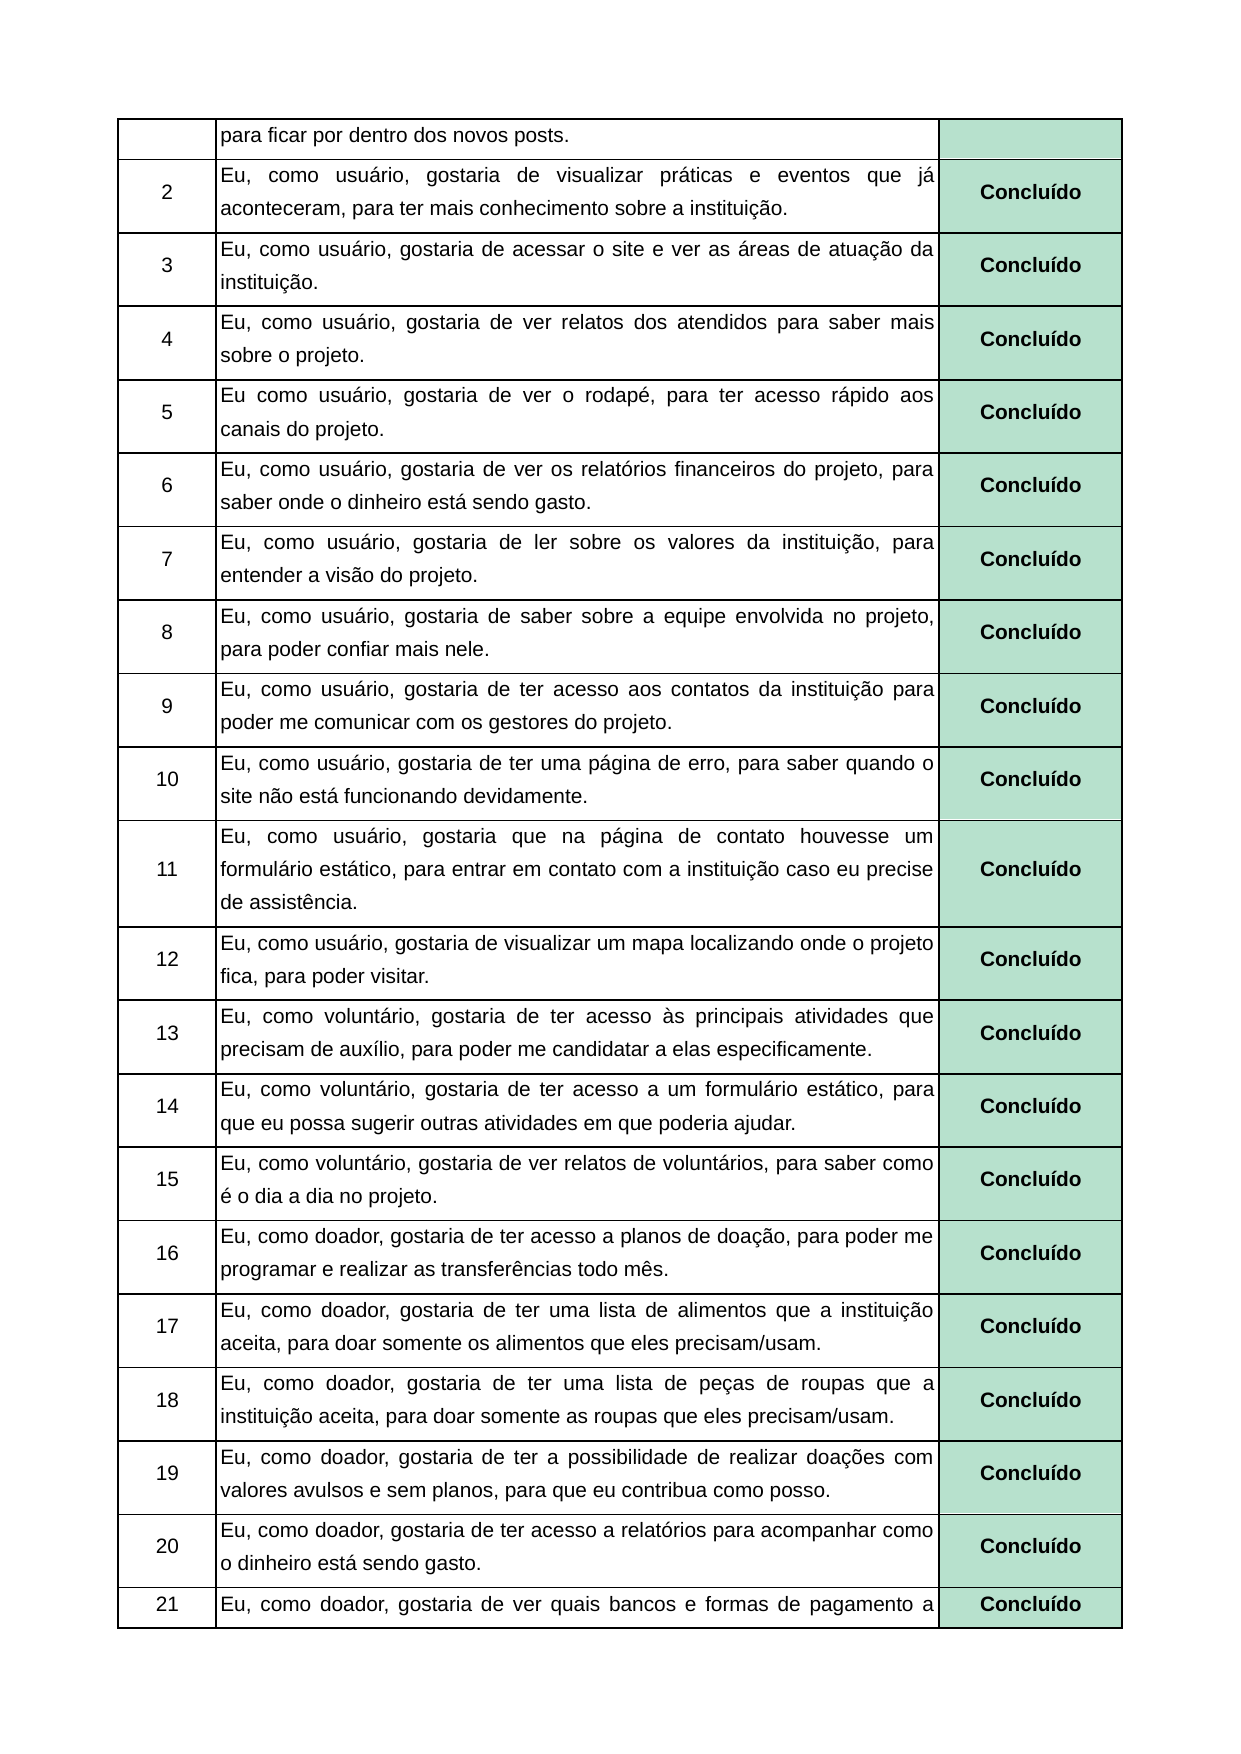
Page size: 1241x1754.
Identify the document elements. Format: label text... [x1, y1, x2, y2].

table_cell Eu, como usuário, gostaria de visualizar um mapa localizando onde o projeto fica, para poder visitar. [217, 928, 938, 999]
table_cell Eu, como doador, gostaria de ter uma lista de peças de roupas que a instituição aceita, para doar somente as roupas que eles precisam/usam. [217, 1368, 938, 1440]
table_cell para ficar por dentro dos novos posts. [217, 120, 938, 158]
table_cell Eu, como usuário, gostaria que na página de contato houvesse um formulário estático, para entrar em contato com a instituição caso eu precise de assistência. [217, 821, 938, 926]
table_cell 11 [119, 821, 215, 926]
table_cell Eu, como usuário, gostaria de ter acesso aos contatos da instituição para poder me comunicar com os gestores do projeto. [217, 674, 938, 746]
table_cell Eu, como usuário, gostaria de acessar o site e ver as áreas de atuação da instituição. [217, 234, 938, 305]
table_cell [119, 120, 215, 158]
table_cell 9 [119, 674, 215, 746]
table_cell Eu como usuário, gostaria de ver o rodapé, para ter acesso rápido aos canais do projeto. [217, 381, 938, 452]
table_cell 5 [119, 381, 215, 452]
table_cell 2 [119, 160, 215, 232]
table_cell Concluído [940, 1148, 1121, 1220]
table_cell Eu, como doador, gostaria de ver quais bancos e formas de pagamento a [217, 1588, 938, 1627]
table_cell 7 [119, 527, 215, 599]
table_cell Concluído [940, 160, 1121, 232]
table_cell 20 [119, 1515, 215, 1587]
table_cell Eu, como usuário, gostaria de visualizar práticas e eventos que já aconteceram, para ter mais conhecimento sobre a instituição. [217, 160, 938, 232]
table_cell 14 [119, 1075, 215, 1146]
table_cell Concluído [940, 601, 1121, 673]
table_cell Eu, como doador, gostaria de ter acesso a relatórios para acompanhar como o dinheiro está sendo gasto. [217, 1515, 938, 1587]
table_cell Concluído [940, 748, 1121, 819]
table_cell Eu, como voluntário, gostaria de ver relatos de voluntários, para saber como é o dia a dia no projeto. [217, 1148, 938, 1220]
table_cell Eu, como usuário, gostaria de saber sobre a equipe envolvida no projeto, para poder confiar mais nele. [217, 601, 938, 673]
table_cell Eu, como voluntário, gostaria de ter acesso às principais atividades que precisam de auxílio, para poder me candidatar a elas especificamente. [217, 1001, 938, 1073]
table_cell 19 [119, 1442, 215, 1513]
table_cell Eu, como usuário, gostaria de ter uma página de erro, para saber quando o site não está funcionando devidamente. [217, 748, 938, 819]
table_cell Concluído [940, 1442, 1121, 1513]
table_cell 16 [119, 1221, 215, 1293]
table_cell 12 [119, 928, 215, 999]
table_cell Eu, como voluntário, gostaria de ter acesso a um formulário estático, para que eu possa sugerir outras atividades em que poderia ajudar. [217, 1075, 938, 1146]
table_cell Eu, como doador, gostaria de ter acesso a planos de doação, para poder me programar e realizar as transferências todo mês. [217, 1221, 938, 1293]
table_cell 13 [119, 1001, 215, 1073]
table_cell Concluído [940, 1001, 1121, 1073]
table_cell Concluído [940, 928, 1121, 999]
table_cell 10 [119, 748, 215, 819]
table_cell Concluído [940, 1295, 1121, 1367]
table_cell Eu, como doador, gostaria de ter a possibilidade de realizar doações com valores avulsos e sem planos, para que eu contribua como posso. [217, 1442, 938, 1513]
table_cell Concluído [940, 821, 1121, 926]
table_cell Concluído [940, 1515, 1121, 1587]
table_cell Concluído [940, 527, 1121, 599]
table_cell Concluído [940, 307, 1121, 379]
table_cell Concluído [940, 1075, 1121, 1146]
table_cell Concluído [940, 674, 1121, 746]
table_cell Concluído [940, 1221, 1121, 1293]
table_cell Eu, como usuário, gostaria de ler sobre os valores da instituição, para entender a visão do projeto. [217, 527, 938, 599]
table_cell 8 [119, 601, 215, 673]
table_cell Concluído [940, 1588, 1121, 1627]
table_cell Concluído [940, 234, 1121, 305]
table_cell Eu, como usuário, gostaria de ver os relatórios financeiros do projeto, para saber onde o dinheiro está sendo gasto. [217, 454, 938, 526]
table_cell 6 [119, 454, 215, 526]
table_cell 15 [119, 1148, 215, 1220]
table_cell Concluído [940, 381, 1121, 452]
table_cell [940, 120, 1121, 158]
table_cell 18 [119, 1368, 215, 1440]
table_cell Concluído [940, 1368, 1121, 1440]
table_cell 17 [119, 1295, 215, 1367]
table_cell Concluído [940, 454, 1121, 526]
table_cell 21 [119, 1588, 215, 1627]
table_cell Eu, como usuário, gostaria de ver relatos dos atendidos para saber mais sobre o projeto. [217, 307, 938, 379]
table_cell Eu, como doador, gostaria de ter uma lista de alimentos que a instituição aceita, para doar somente os alimentos que eles precisam/usam. [217, 1295, 938, 1367]
table_cell 3 [119, 234, 215, 305]
table_cell 4 [119, 307, 215, 379]
